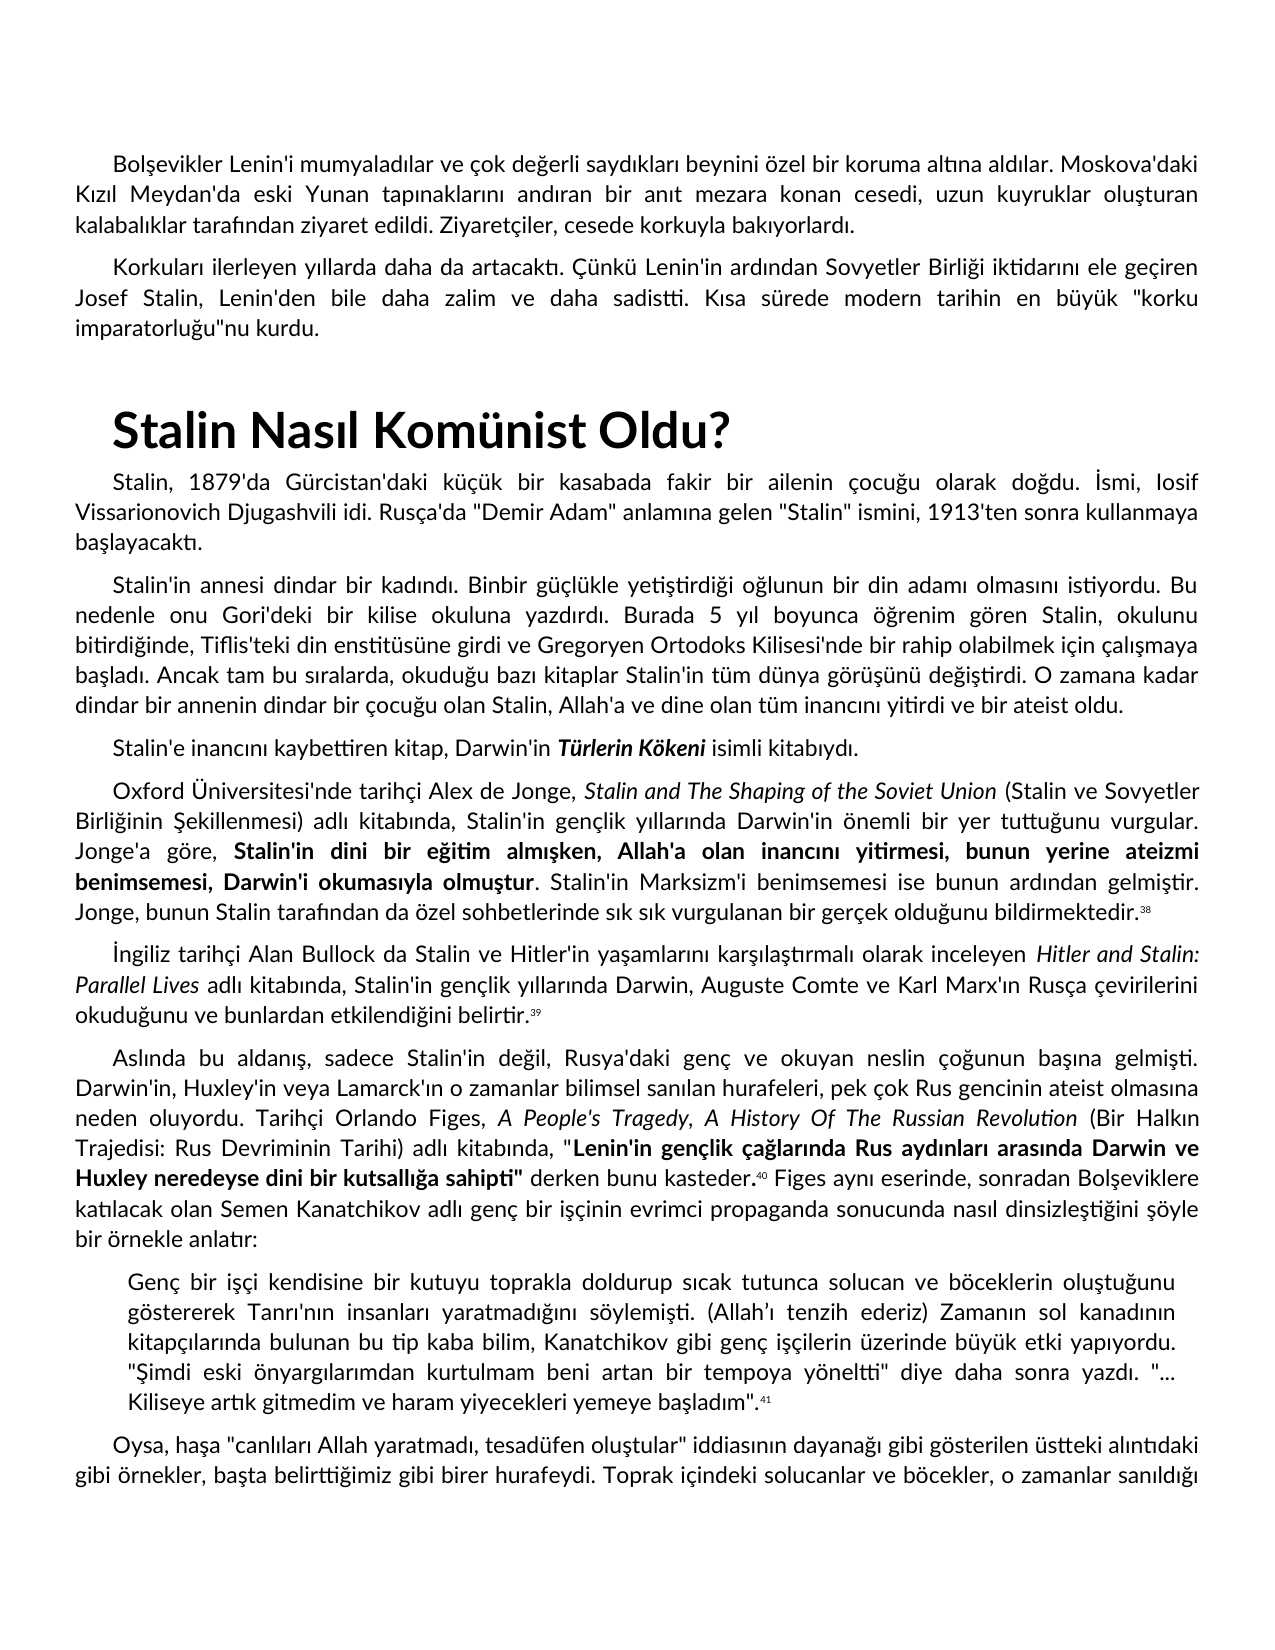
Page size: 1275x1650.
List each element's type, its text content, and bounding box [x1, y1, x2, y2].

text Oysa, haşa "canlıları Allah yaratmadı, tesadüfen oluştular" iddiasının dayanağı gibi gösterilen üstteki alıntıdaki gibi örnekler, başta belirttiğimiz gibi birer hurafeydi. Toprak içindeki solucanlar ve böcekler, o zamanlar sanıldığı [75, 1431, 1200, 1488]
text Stalin, 1879'da Gürcistan'daki küçük bir kasabada fakir bir ailenin çocuğu olarak doğdu. İsmi, Iosif Vissarionovich Djugashvili idi. Rusça'da "Demir Adam" anlamına gelen "Stalin" ismini, 1913'ten sonra kullanmaya başlayacaktı. [75, 467, 1200, 555]
text Bolşevikler Lenin'i mumyaladılar ve çok değerli saydıkları beynini özel bir koruma altına aldılar. Moskova'daki Kızıl Meydan'da eski Yunan tapınaklarını andıran bir anıt mezara konan cesedi, uzun kuyruklar oluşturan kalabalıklar tarafından ziyaret edildi. Ziyaretçiler, cesede korkuyla bakıyorlardı. [75, 150, 1200, 238]
text Stalin'in annesi dindar bir kadındı. Binbir güçlükle yetiştirdiği oğlunun bir din adamı olmasını istiyordu. Bu nedenle onu Gori'deki bir kilise okuluna yazdırdı. Burada 5 yıl boyunca öğrenim gören Stalin, okulunu bitirdiğinde, Tiflis'teki din enstitüsüne girdi ve Gregoryen Ortodoks Kilisesi'nde bir rahip olabilmek için çalışmaya başladı. Ancak tam bu sıralarda, okuduğu bazı kitaplar Stalin'in tüm dünya görüşünü değiştirdi. O zamana kadar dindar bir annenin dindar bir çocuğu olan Stalin, Allah'a ve dine olan tüm inancını yitirdi ve bir ateist oldu. [75, 570, 1200, 719]
text Genç bir işçi kendisine bir kutuyu toprakla doldurup sıcak tutunca solucan ve böceklerin oluştuğunu göstererek Tanrı'nın insanları yaratmadığını söylemişti. (Allah’ı tenzih ederiz) Zamanın sol kanadının kitapçılarında bulunan bu tip kaba bilim, Kanatchikov gibi genç işçilerin üzerinde büyük etki yapıyordu. "Şimdi eski önyargılarımdan kurtulmam beni artan bir tempoya yöneltti" diye daha sonra yazdı. "... Kiliseye artık gitmedim ve haram yiyecekleri yemeye başladım".41 [127, 1267, 1177, 1416]
text Aslında bu aldanış, sadece Stalin'in değil, Rusya'daki genç ve okuyan neslin çoğunun başına gelmişti. Darwin'in, Huxley'in veya Lamarck'ın o zamanlar bilimsel sanılan hurafeleri, pek çok Rus gencinin ateist olmasına neden oluyordu. Tarihçi Orlando Figes, A People's Tragedy, A History Of The Russian Revolution (Bir Halkın Trajedisi: Rus Devriminin Tarihi) adlı kitabında, "Lenin'in gençlik çağlarında Rus aydınları arasında Darwin ve Huxley neredeyse dini bir kutsallığa sahipti" derken bunu kasteder.40 Figes aynı eserinde, sonradan Bolşeviklere katılacak olan Semen Kanatchikov adlı genç bir işçinin evrimci propaganda sonucunda nasıl dinsizleştiğini şöyle bir örnekle anlatır: [75, 1043, 1200, 1252]
text Korkuları ilerleyen yıllarda daha da artacaktı. Çünkü Lenin'in ardından Sovyetler Birliği iktidarını ele geçiren Josef Stalin, Lenin'den bile daha zalim ve daha sadistti. Kısa sürede modern tarihin en büyük "korku imparatorluğu"nu kurdu. [75, 253, 1200, 341]
text Stalin'e inancını kaybettiren kitap, Darwin'in Türlerin Kökeni isimli kitabıydı. [75, 734, 1200, 761]
text İngiliz tarihçi Alan Bullock da Stalin ve Hitler'in yaşamlarını karşılaştırmalı olarak inceleyen Hitler and Stalin: Parallel Lives adlı kitabında, Stalin'in gençlik yıllarında Darwin, Auguste Comte ve Karl Marx'ın Rusça çevirilerini okuduğunu ve bunlardan etkilendiğini belirtir.39 [75, 940, 1200, 1028]
subtitle Stalin Nasıl Komünist Oldu? [112, 399, 1200, 459]
text Oxford Üniversitesi'nde tarihçi Alex de Jonge, Stalin and The Shaping of the Soviet Union (Stalin ve Sovyetler Birliğinin Şekillenmesi) adlı kitabında, Stalin'in gençlik yıllarında Darwin'in önemli bir yer tuttuğunu vurgular. Jonge'a göre, Stalin'in dini bir eğitim almışken, Allah'a olan inancını yitirmesi, bunun yerine ateizmi benimsemesi, Darwin'i okumasıyla olmuştur. Stalin'in Marksizm'i benimsemesi ise bunun ardından gelmiştir. Jonge, bunun Stalin tarafından da özel sohbetlerinde sık sık vurgulanan bir gerçek olduğunu bildirmektedir.38 [75, 777, 1200, 925]
